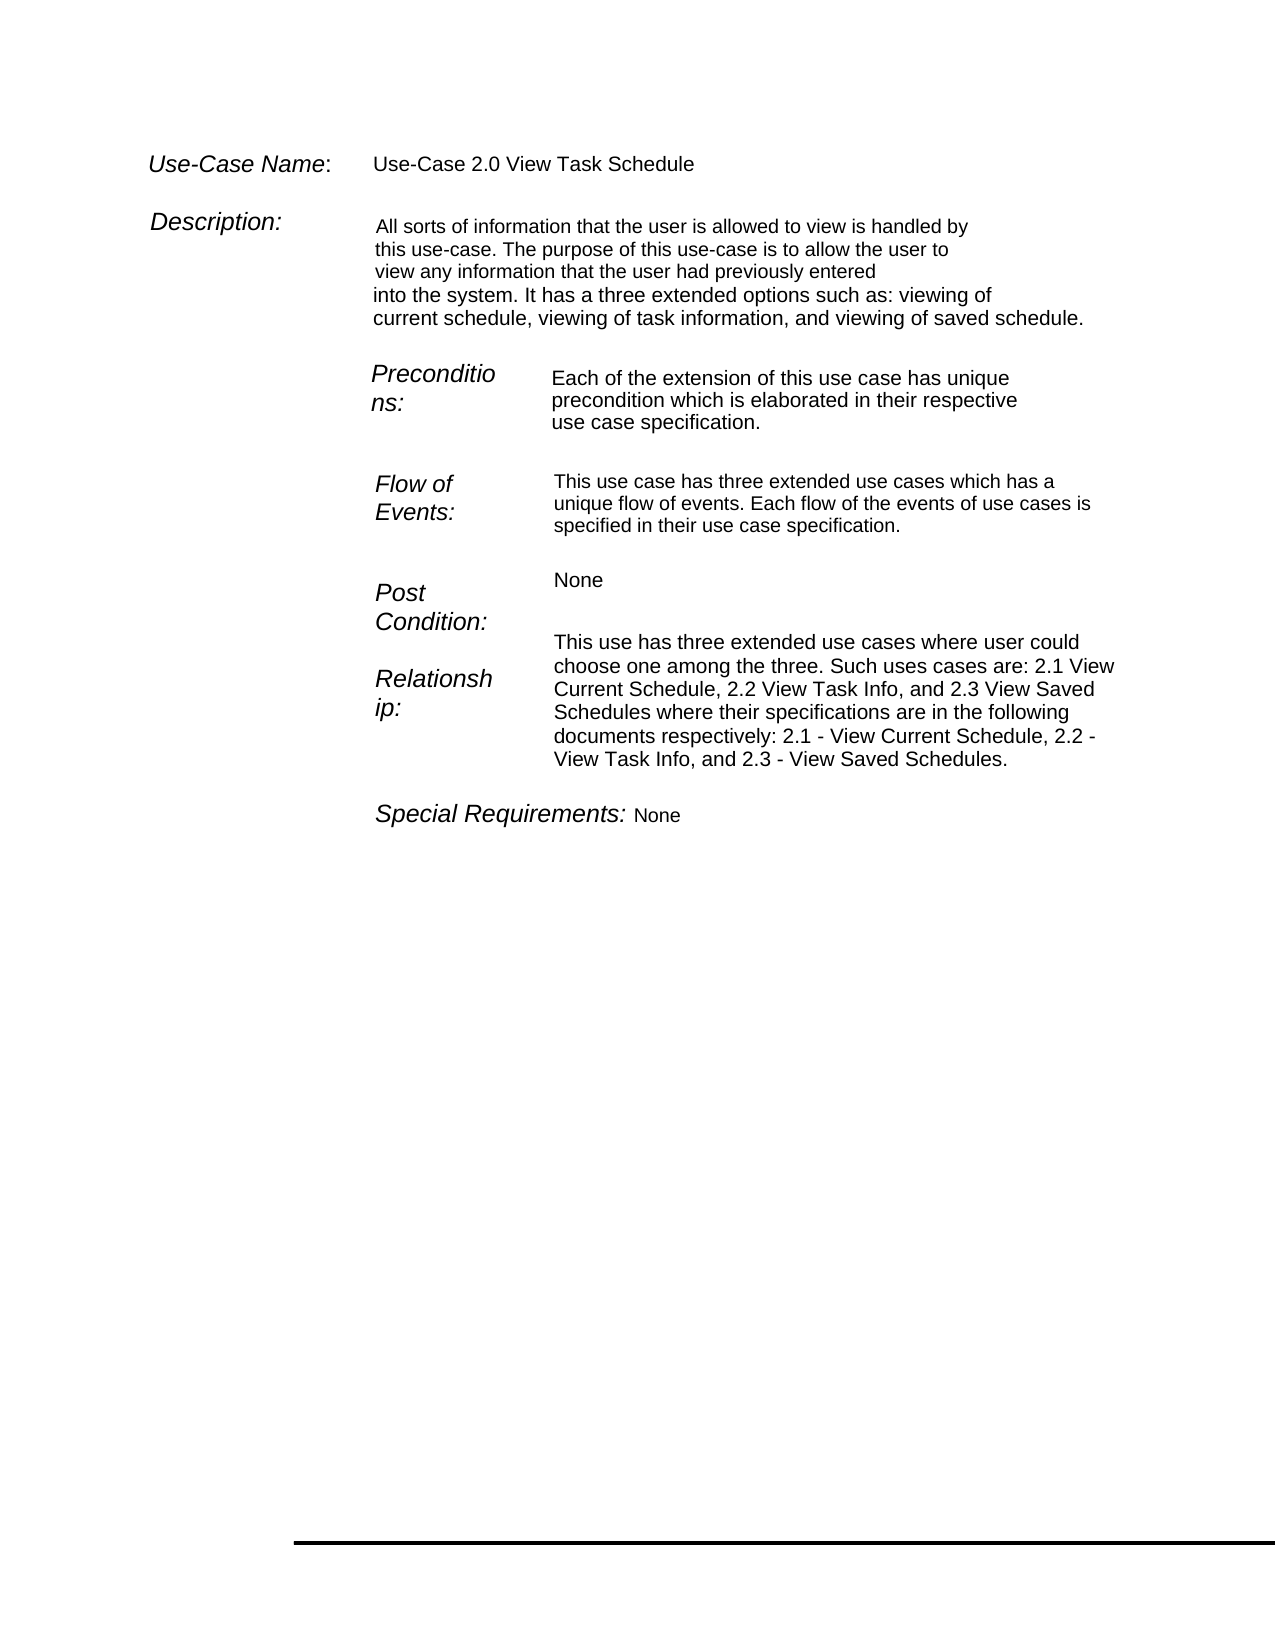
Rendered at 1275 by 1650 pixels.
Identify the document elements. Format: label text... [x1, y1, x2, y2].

text current schedule, viewing of task information, and viewing of saved schedule. [373, 307, 1085, 330]
text Description: [150, 206, 339, 235]
text Special Requirements: None [375, 799, 1121, 828]
text Flow of Events: [375, 470, 499, 525]
text Preconditions: [371, 359, 499, 416]
text Post Condition: [375, 578, 499, 635]
text None [553, 569, 1119, 593]
text Each of the extension of this use case has unique precondition which is elaborated in their respective use case specification. [551, 367, 1031, 433]
text All sorts of information that the user is allowed to view is handled by this use-case. The purpose of this use-case is to allow the user to view any information that the user had previously entered [375, 215, 971, 283]
text Use-Case Name: [148, 150, 339, 178]
text This use case has three extended use cases which has a unique flow of events. Each flow of the events of use cases is specified in their use case specification. [553, 471, 1110, 537]
text Use-Case 2.0 View Task Schedule [373, 153, 1085, 177]
text Relationship: [375, 664, 499, 722]
text into the system. It has a three extended options such as: viewing of [373, 283, 1085, 307]
text This use has three extended use cases where user could choose one among the three. Such uses cases are: 2.1 View Current Schedule, 2.2 View Task Info, and 2.3 View Saved Schedules where their specifications are in the following documents respectively: 2.1 - View Current Schedule, 2.2 - View Task Info, and 2.3 - View Saved Schedules. [553, 631, 1119, 771]
